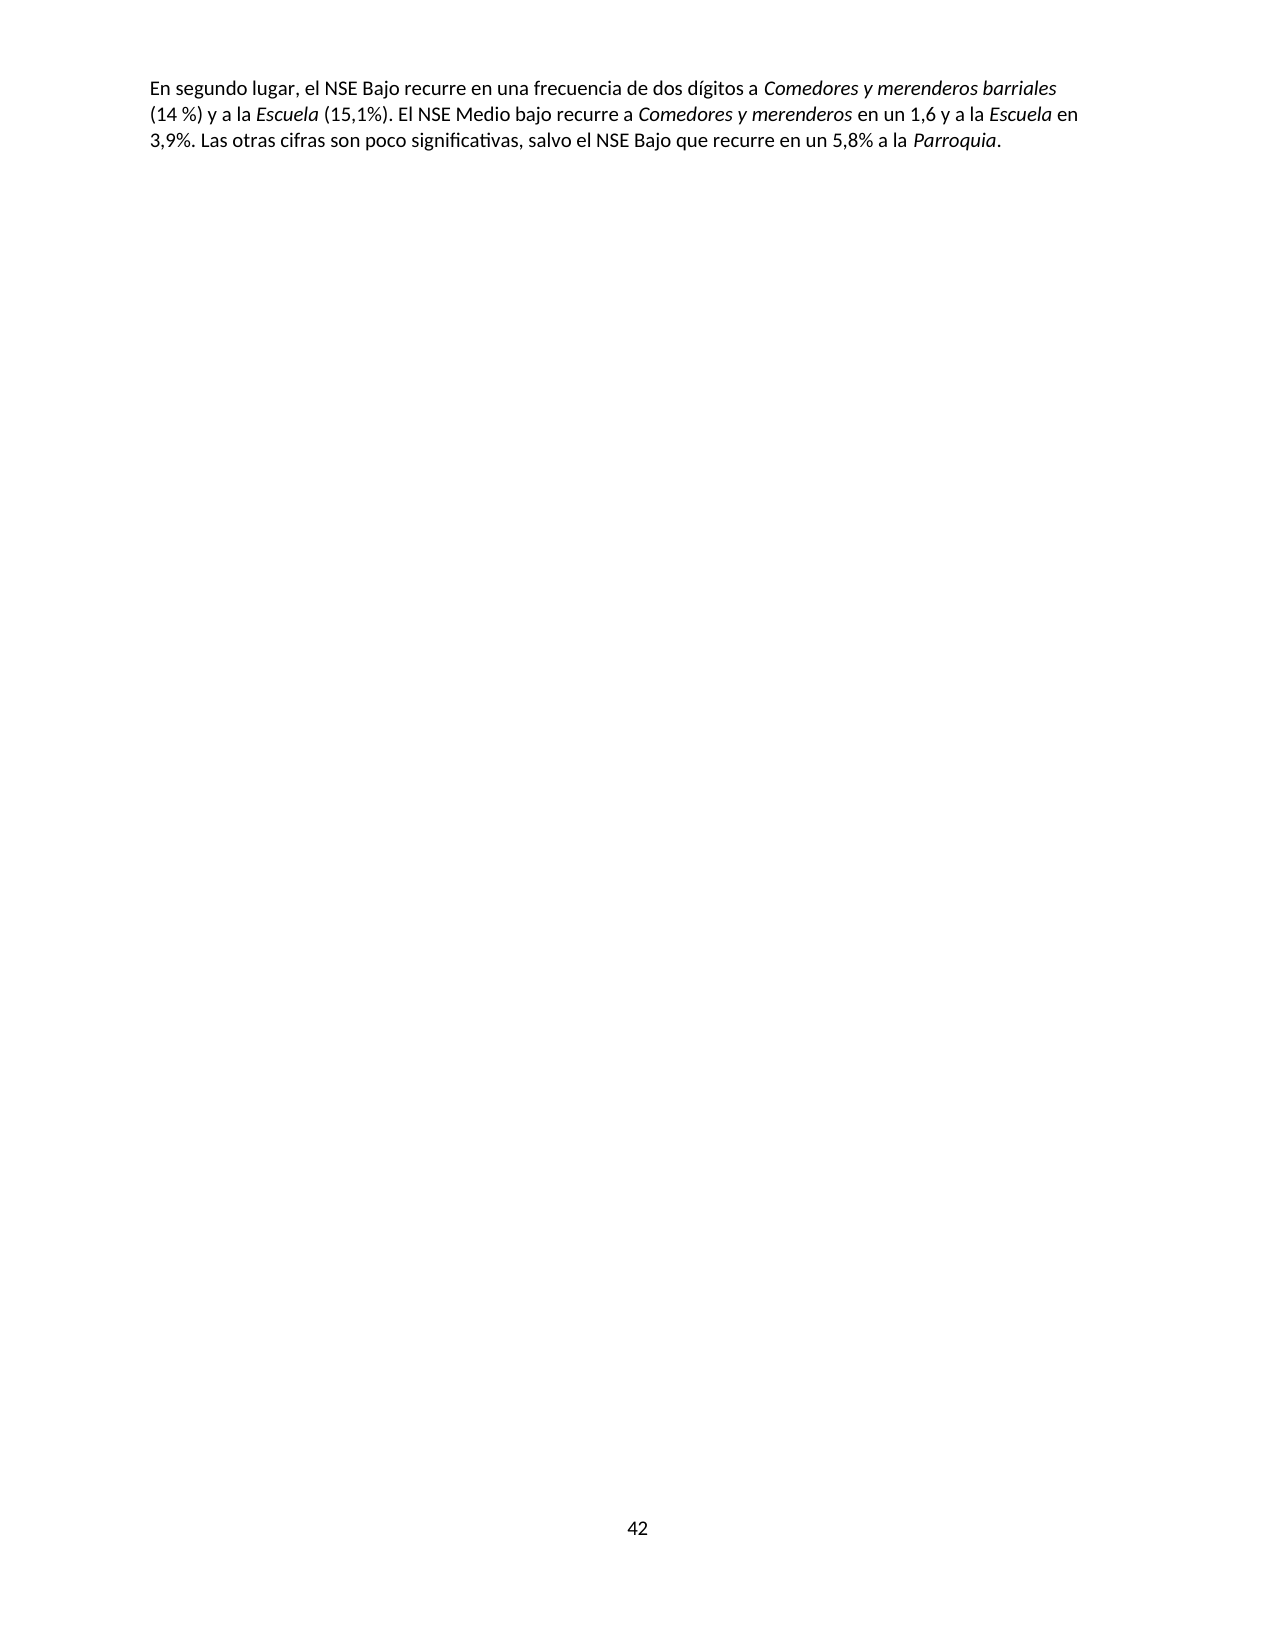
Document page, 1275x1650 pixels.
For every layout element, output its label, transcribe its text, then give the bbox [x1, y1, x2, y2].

text (14 %) y a la Escuela (15,1%). El NSE Medio bajo recurre a Comedores y merenderos en un 1,6 y a la Escuela en 3,9%. Las otras cifras son poco significativas, salvo el NSE Bajo que recurre en un 5,8% a la Parroquia. [149, 102, 1127, 153]
text En segundo lugar, el NSE Bajo recurre en una frecuencia de dos dígitos a Comedores y merenderos barriales [149, 75, 1125, 100]
